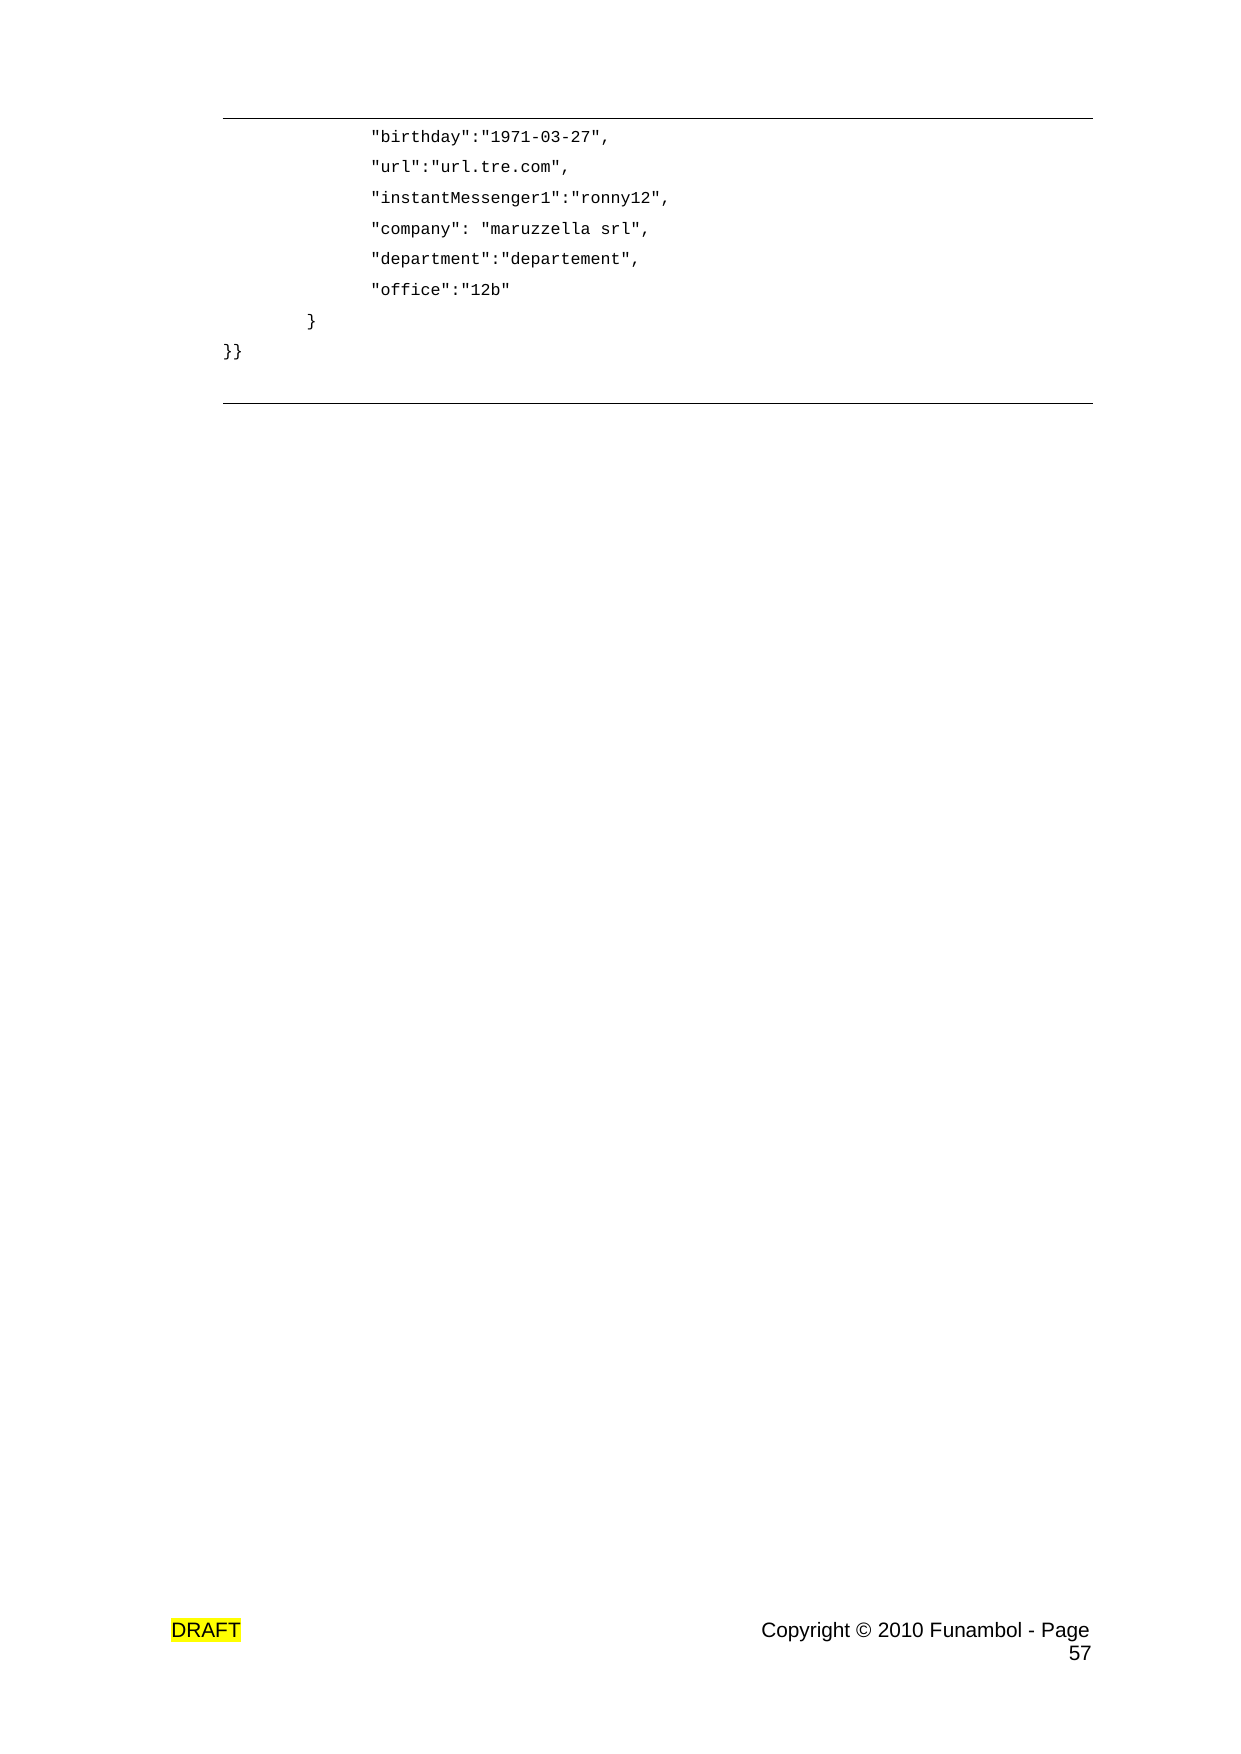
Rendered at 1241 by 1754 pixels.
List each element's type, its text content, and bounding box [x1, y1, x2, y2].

text "company": "maruzzella srl", [223, 210, 1093, 239]
text "department":"departement", [223, 241, 1093, 270]
text "url":"url.tre.com", [223, 149, 1093, 178]
text }} [223, 332, 1093, 362]
text "instantMessenger1":"ronny12", [223, 179, 1093, 208]
text } [223, 302, 1093, 331]
text "birthday":"1971-03-27", [223, 119, 1093, 147]
text "office":"12b" [223, 271, 1093, 300]
